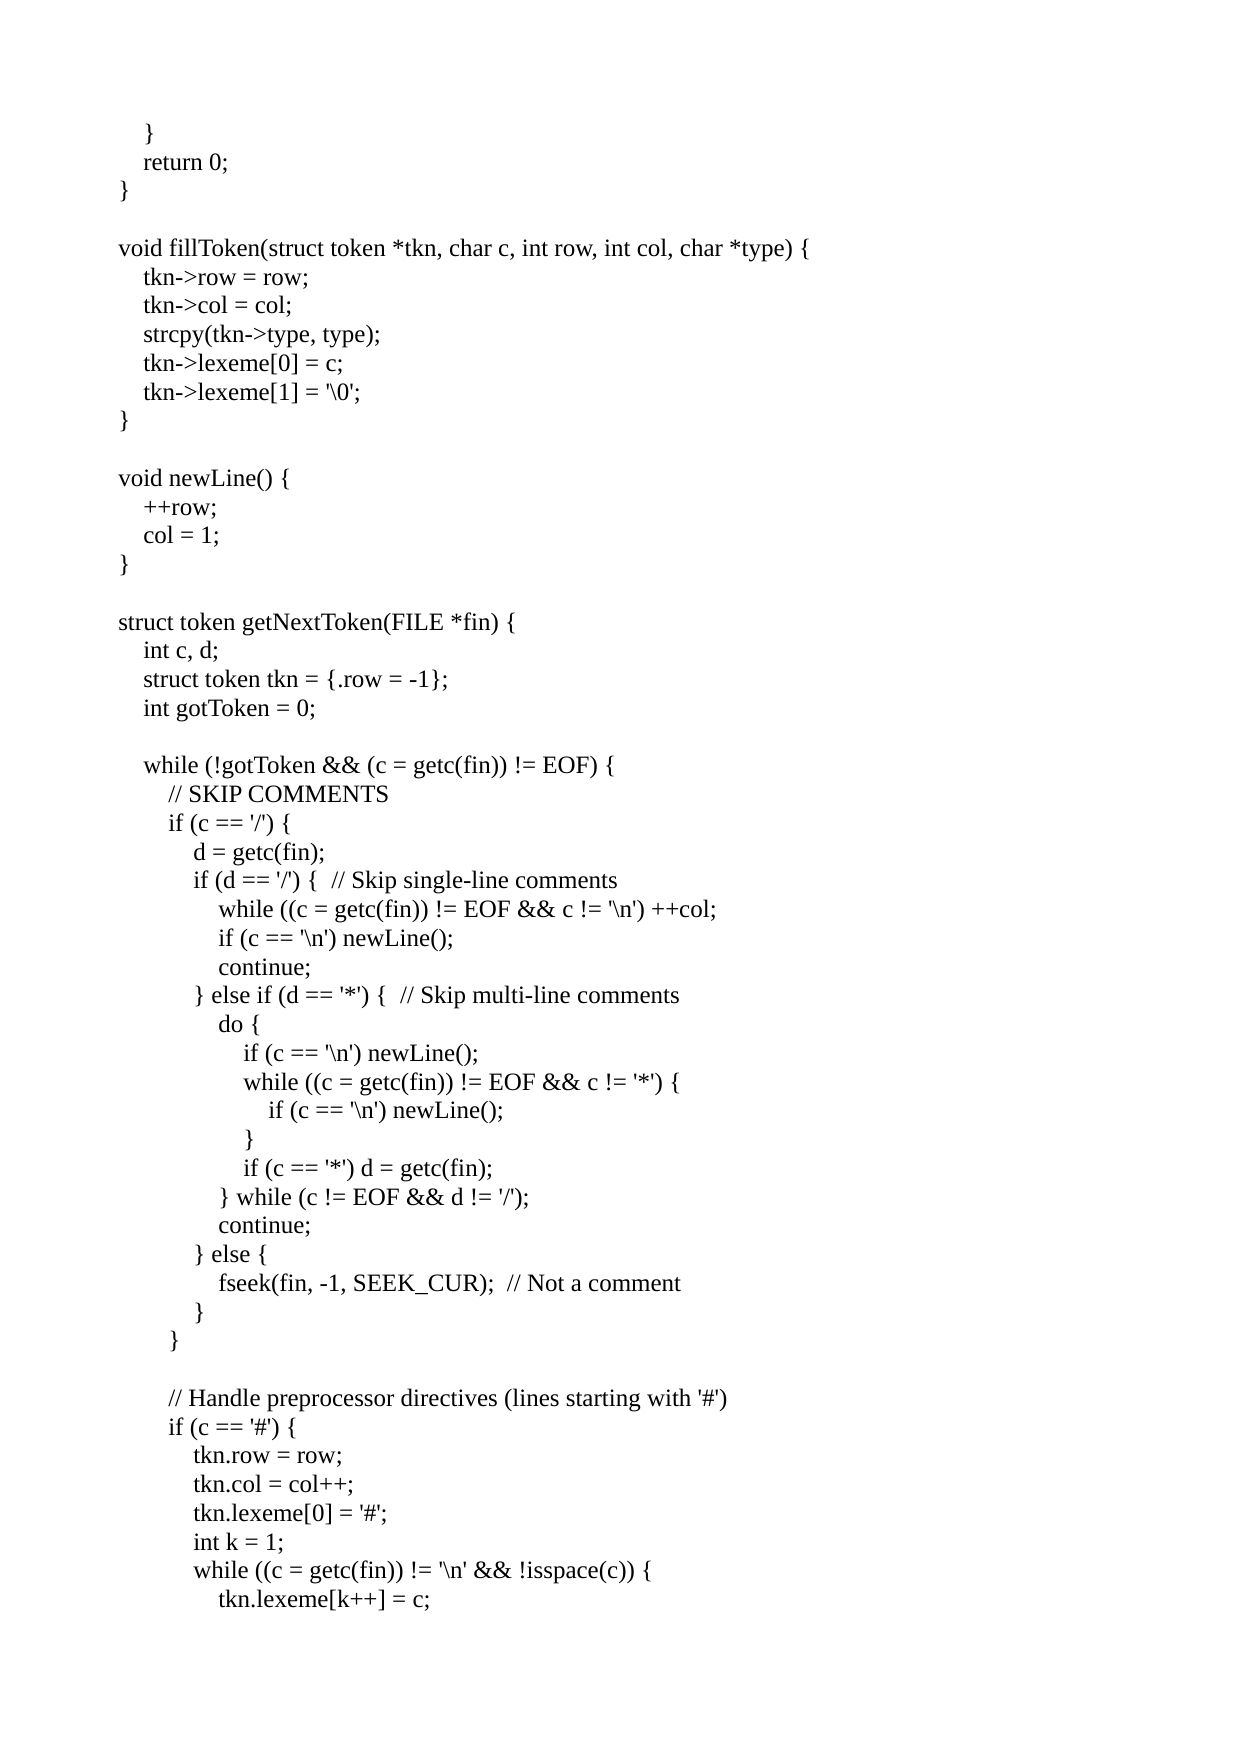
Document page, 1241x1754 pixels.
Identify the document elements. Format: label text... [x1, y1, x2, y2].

text while ((c = getc(fin)) != EOF && c != '\n') ++col; [118, 894, 1122, 923]
text // SKIP COMMENTS [118, 779, 1122, 808]
text if (c == '\n') newLine(); [118, 1096, 1122, 1124]
text } [118, 1124, 1122, 1153]
text if (c == '\n') newLine(); [118, 1038, 1122, 1067]
text struct token getNextToken(FILE *fin) { [118, 607, 1122, 636]
text tkn->col = col; [118, 291, 1122, 319]
text if (c == '*') d = getc(fin); [118, 1153, 1122, 1182]
text tkn->lexeme[1] = '\0'; [118, 377, 1122, 406]
text fseek(fin, -1, SEEK_CUR); // Not a comment [118, 1268, 1122, 1297]
text continue; [118, 952, 1122, 981]
text do { [118, 1009, 1122, 1038]
text if (c == '\n') newLine(); [118, 923, 1122, 952]
text tkn.col = col++; [118, 1469, 1122, 1498]
text if (d == '/') { // Skip single-line comments [118, 866, 1122, 894]
text if (c == '#') { [118, 1412, 1122, 1441]
text while (!gotToken && (c = getc(fin)) != EOF) { [118, 751, 1122, 779]
text tkn->row = row; [118, 262, 1122, 291]
text } [118, 1326, 1122, 1354]
text tkn.row = row; [118, 1441, 1122, 1469]
text void newLine() { [118, 463, 1122, 492]
text while ((c = getc(fin)) != EOF && c != '*') { [118, 1067, 1122, 1096]
text struct token tkn = {.row = -1}; [118, 664, 1122, 693]
text int c, d; [118, 636, 1122, 664]
text ++row; [118, 492, 1122, 521]
text if (c == '/') { [118, 808, 1122, 837]
text int gotToken = 0; [118, 693, 1122, 722]
text void fillToken(struct token *tkn, char c, int row, int col, char *type) { [118, 233, 1122, 262]
text while ((c = getc(fin)) != '\n' && !isspace(c)) { [118, 1556, 1122, 1584]
text return 0; [118, 147, 1122, 176]
text } while (c != EOF && d != '/'); [118, 1182, 1122, 1211]
text continue; [118, 1211, 1122, 1239]
text d = getc(fin); [118, 837, 1122, 866]
text } [118, 549, 1122, 578]
text tkn.lexeme[k++] = c; [118, 1584, 1122, 1613]
text strcpy(tkn->type, type); [118, 319, 1122, 348]
text } [118, 406, 1122, 434]
text tkn->lexeme[0] = c; [118, 348, 1122, 377]
text // Handle preprocessor directives (lines starting with '#') [118, 1383, 1122, 1412]
text } [118, 176, 1122, 204]
text } else { [118, 1239, 1122, 1268]
text col = 1; [118, 521, 1122, 549]
text } else if (d == '*') { // Skip multi-line comments [118, 981, 1122, 1009]
text tkn.lexeme[0] = '#'; [118, 1498, 1122, 1527]
text } [118, 118, 1122, 147]
text } [118, 1297, 1122, 1326]
text int k = 1; [118, 1527, 1122, 1556]
